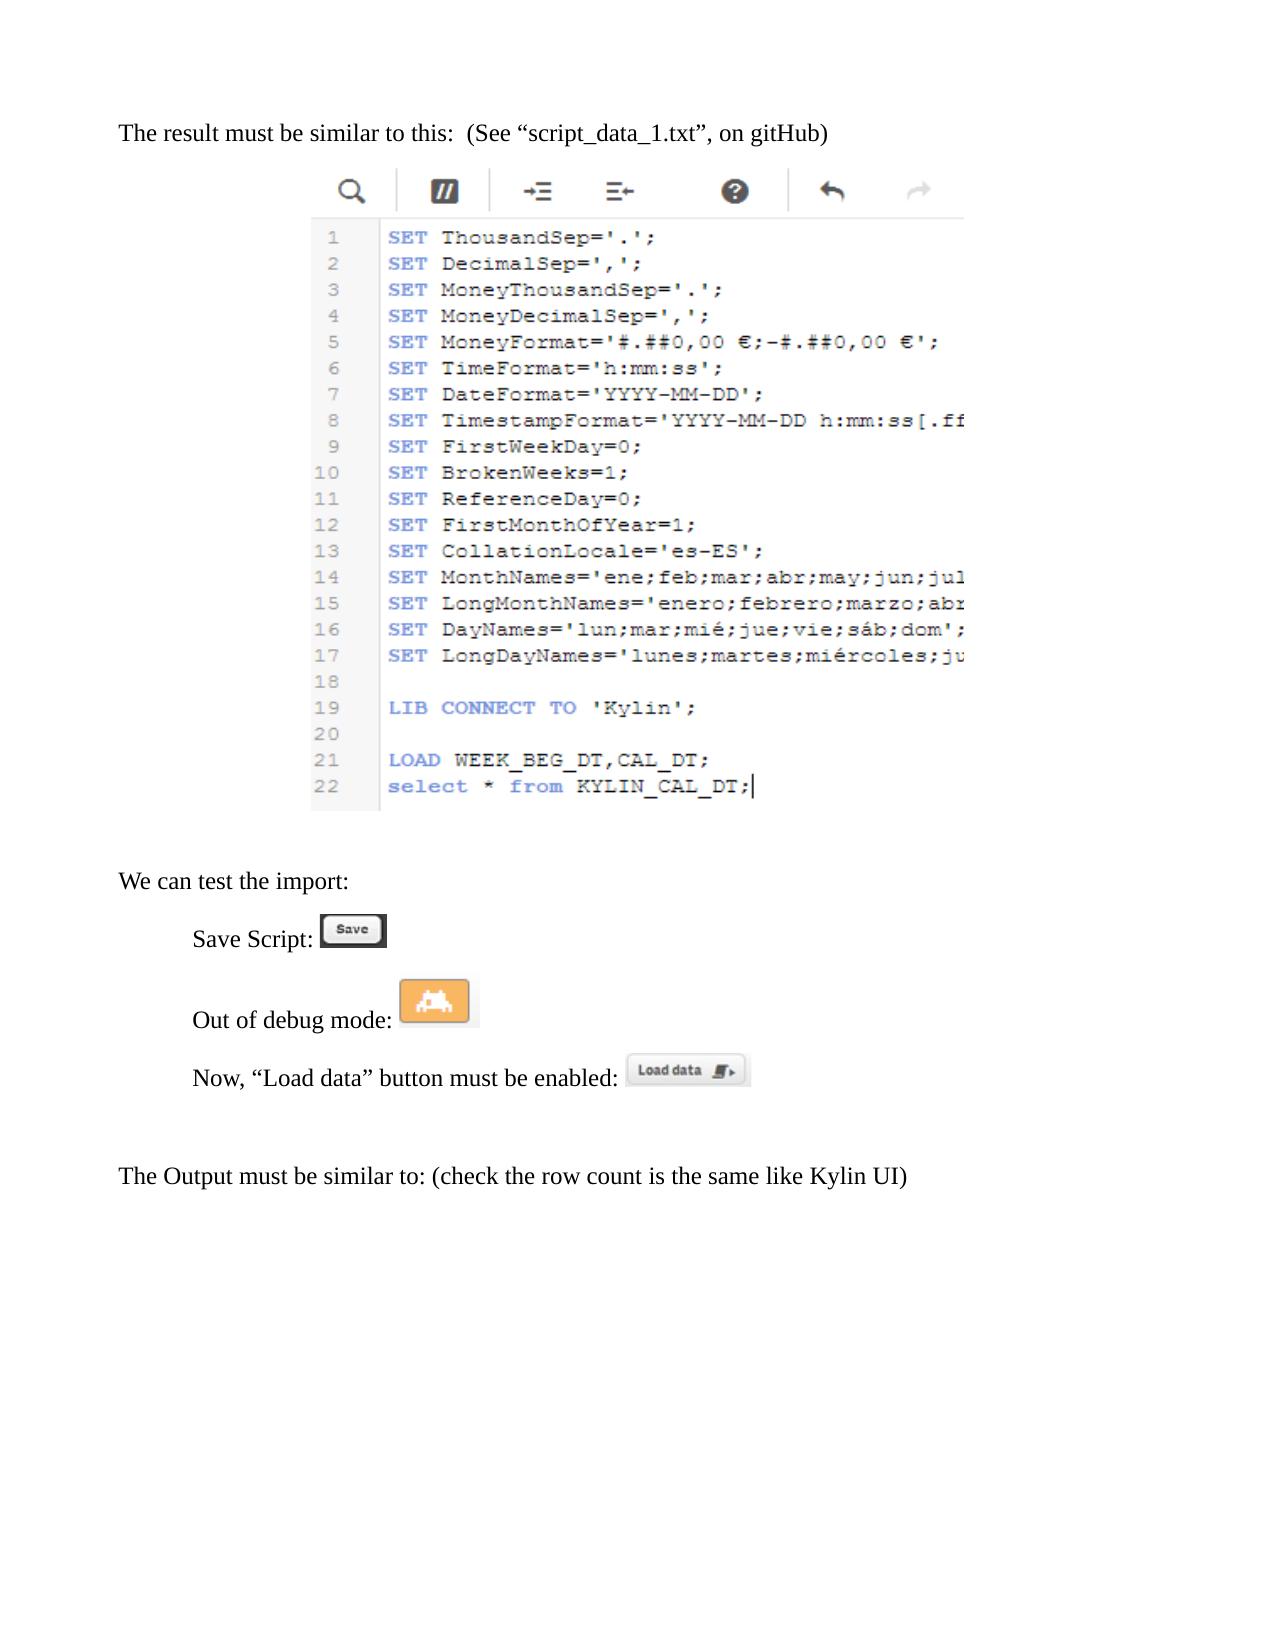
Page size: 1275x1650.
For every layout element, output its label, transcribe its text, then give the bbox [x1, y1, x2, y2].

text The Output must be similar to: (check the row count is the same like Kylin UI) [118, 1161, 1157, 1190]
picture [625, 1053, 752, 1087]
picture [311, 167, 964, 811]
text Save Script: [118, 915, 1157, 953]
text Out of debug mode: [118, 973, 1157, 1033]
picture [319, 914, 387, 948]
picture [398, 973, 480, 1028]
text We can test the import: [118, 866, 1157, 894]
text Now, “Load data” button must be enabled: [118, 1054, 1157, 1092]
text The result must be similar to this: (See “script_data_1.txt”, on gitHub) [118, 118, 1157, 147]
